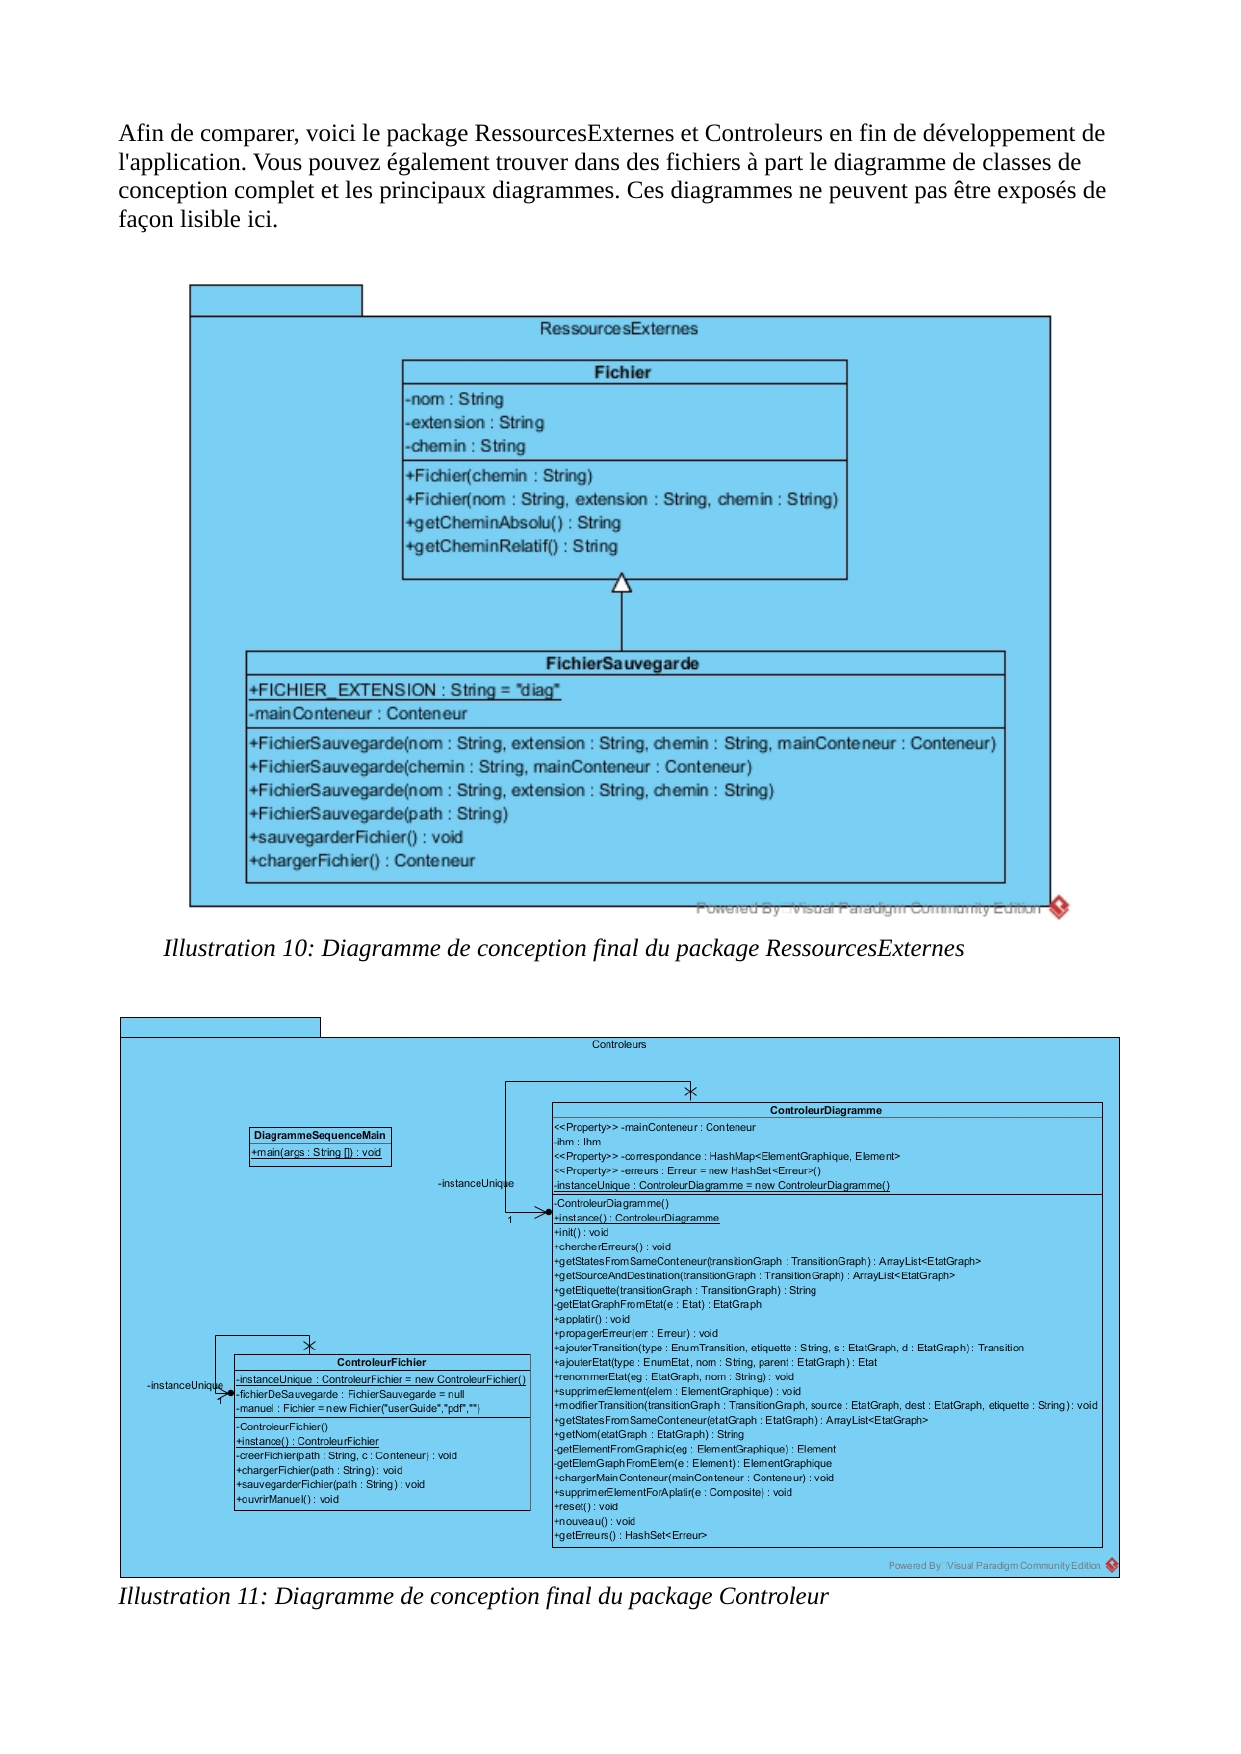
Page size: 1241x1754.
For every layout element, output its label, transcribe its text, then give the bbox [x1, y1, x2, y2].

text Afin de comparer, voici le package RessourcesExternes et Controleurs en fin de développement de l'application. Vous pouvez également trouver dans des fichiers à part le diagramme de classes de conception complet et les principaux diagrammes. Ces diagrammes ne peuvent pas être exposés de façon lisible ici. [118, 118, 1122, 233]
text Illustration 10: Diagramme de conception final du package RessourcesExternes [163, 934, 1077, 962]
text Illustration 11: Diagramme de conception final du package Controleur [118, 1581, 1122, 1610]
picture [118, 1015, 1123, 1581]
picture [163, 258, 1078, 934]
